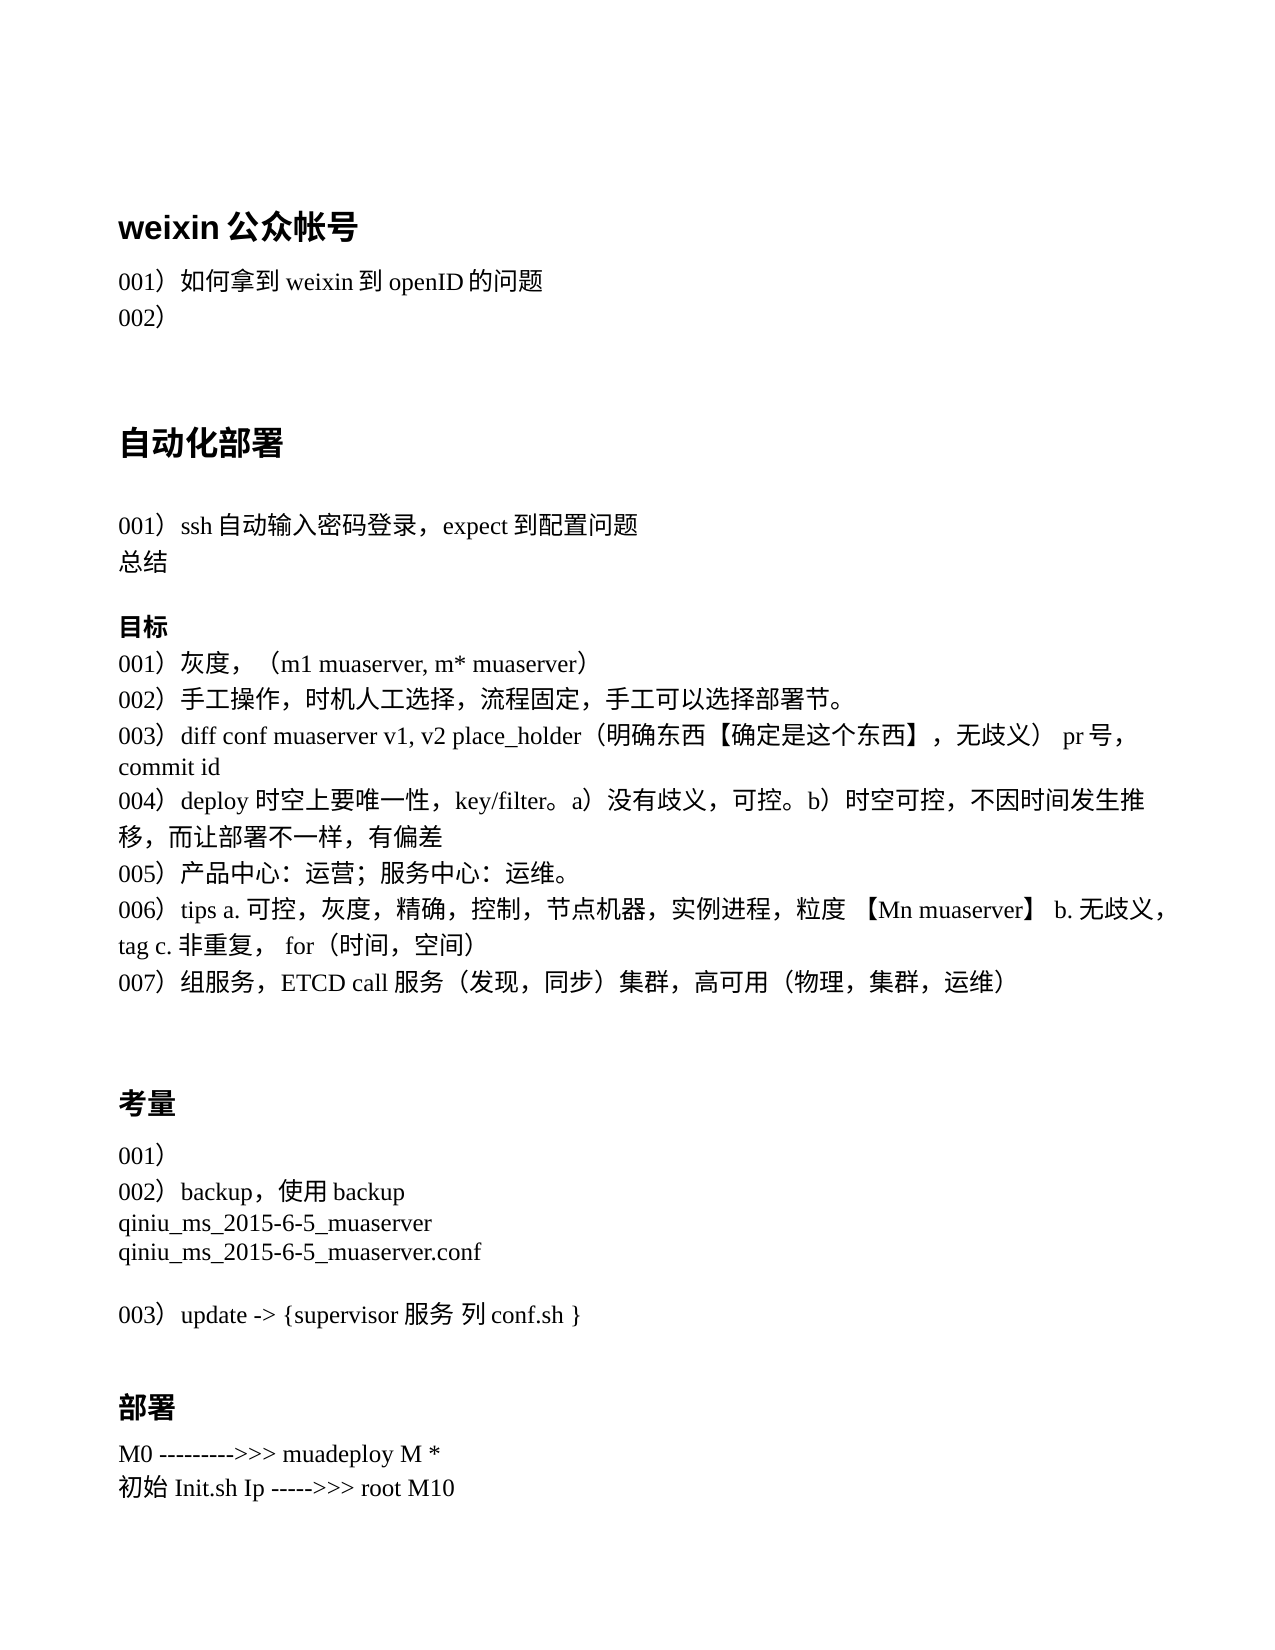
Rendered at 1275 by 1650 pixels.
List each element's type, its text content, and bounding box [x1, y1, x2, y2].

text qiniu_ms_2015-6-5_muaserver [118, 1208, 1157, 1237]
text 001） [118, 1136, 1157, 1172]
text 005）产品中心：运营；服务中心：运维。 [118, 853, 1157, 889]
text 001）ssh自动输入密码登录，expect到配置问题 [118, 506, 1157, 542]
text 001）灰度，（m1 muaserver, m* muaserver） [118, 643, 1157, 679]
text 目标 [118, 607, 1157, 643]
text 003）update -> {supervisor 服务 列conf.sh } [118, 1294, 1157, 1331]
text 初始 Init.sh Ip ----->>> root M10 [118, 1468, 1157, 1504]
text qiniu_ms_2015-6-5_muaserver.conf [118, 1237, 1157, 1266]
text 总结 [118, 542, 1157, 578]
text 006）tips a. 可控，灰度，精确，控制，节点机器，实例进程，粒度 【Mn muaserver】 b. 无歧义，tag c. 非重复， for（时间，空间） [118, 889, 1157, 962]
text 002）手工操作，时机人工选择，流程固定，手工可以选择部署节。 [118, 679, 1157, 716]
text 002）backup，使用backup [118, 1172, 1157, 1208]
subtitle 部署 [118, 1384, 1157, 1427]
subtitle 考量 [118, 1081, 1157, 1123]
subtitle 自动化部署 [118, 416, 1157, 464]
text 007）组服务，ETCD call 服务（发现，同步）集群，高可用（物理，集群，运维） [118, 962, 1157, 998]
text 003）diff conf muaserver v1, v2 place_holder（明确东西【确定是这个东西】，无歧义） pr号，commit id [118, 716, 1157, 781]
text 002） [118, 298, 1157, 334]
subtitle weixin公众帐号 [118, 201, 1157, 249]
text 001）如何拿到weixin到openID的问题 [118, 261, 1157, 298]
text 004）deploy 时空上要唯一性，key/filter。a）没有歧义，可控。b）时空可控，不因时间发生推移，而让部署不一样，有偏差 [118, 781, 1157, 853]
text M0 --------->>> muadeploy M * [118, 1439, 1157, 1468]
